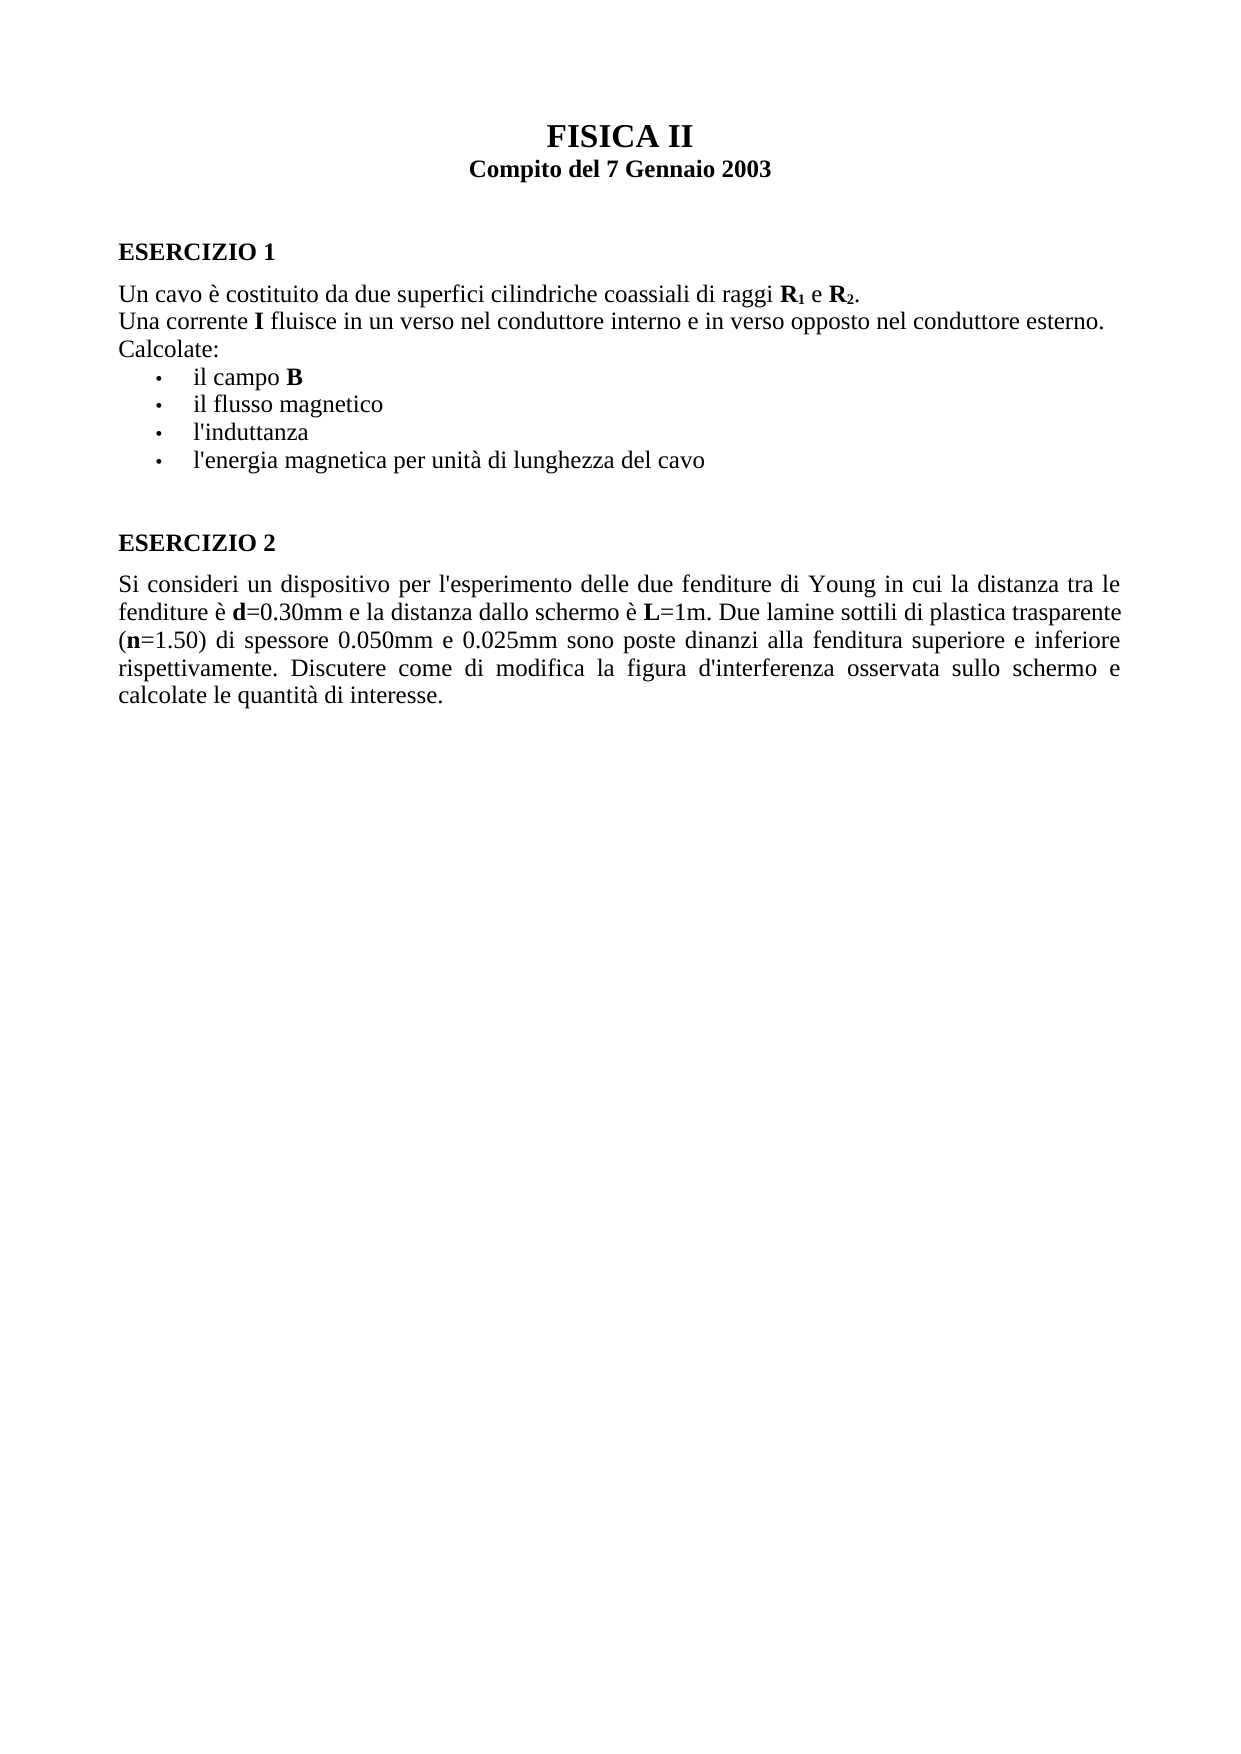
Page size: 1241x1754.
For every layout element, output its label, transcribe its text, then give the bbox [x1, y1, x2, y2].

text Si consideri un dispositivo per l'esperimento delle due fenditure di Young in cui la distanza tra le fenditure è d=0.30mm e la distanza dallo schermo è L=1m. Due lamine sottili di plastica trasparente (n=1.50) di spessore 0.050mm e 0.025mm sono poste dinanzi alla fenditura superiore e inferiore rispettivamente. Discutere come di modifica la figura d'interferenza osservata sullo schermo e calcolate le quantità di interesse. [118, 571, 1122, 709]
text Compito del 7 Gennaio 2003 [118, 155, 1122, 183]
text Calcolate: [118, 335, 1122, 363]
text Un cavo è costituito da due superfici cilindriche coassiali di raggi R1 e R2. [118, 280, 1122, 307]
text FISICA II [118, 118, 1122, 155]
text ESERCIZIO 2 [118, 529, 1122, 557]
list l'energia magnetica per unità di lunghezza del cavo [156, 446, 1122, 474]
list l'induttanza [156, 418, 1122, 446]
list il campo B [156, 363, 1122, 391]
text ESERCIZIO 1 [118, 238, 1122, 266]
list il flusso magnetico [156, 391, 1122, 418]
text Una corrente I fluisce in un verso nel conduttore interno e in verso opposto nel conduttore esterno. [118, 307, 1122, 335]
